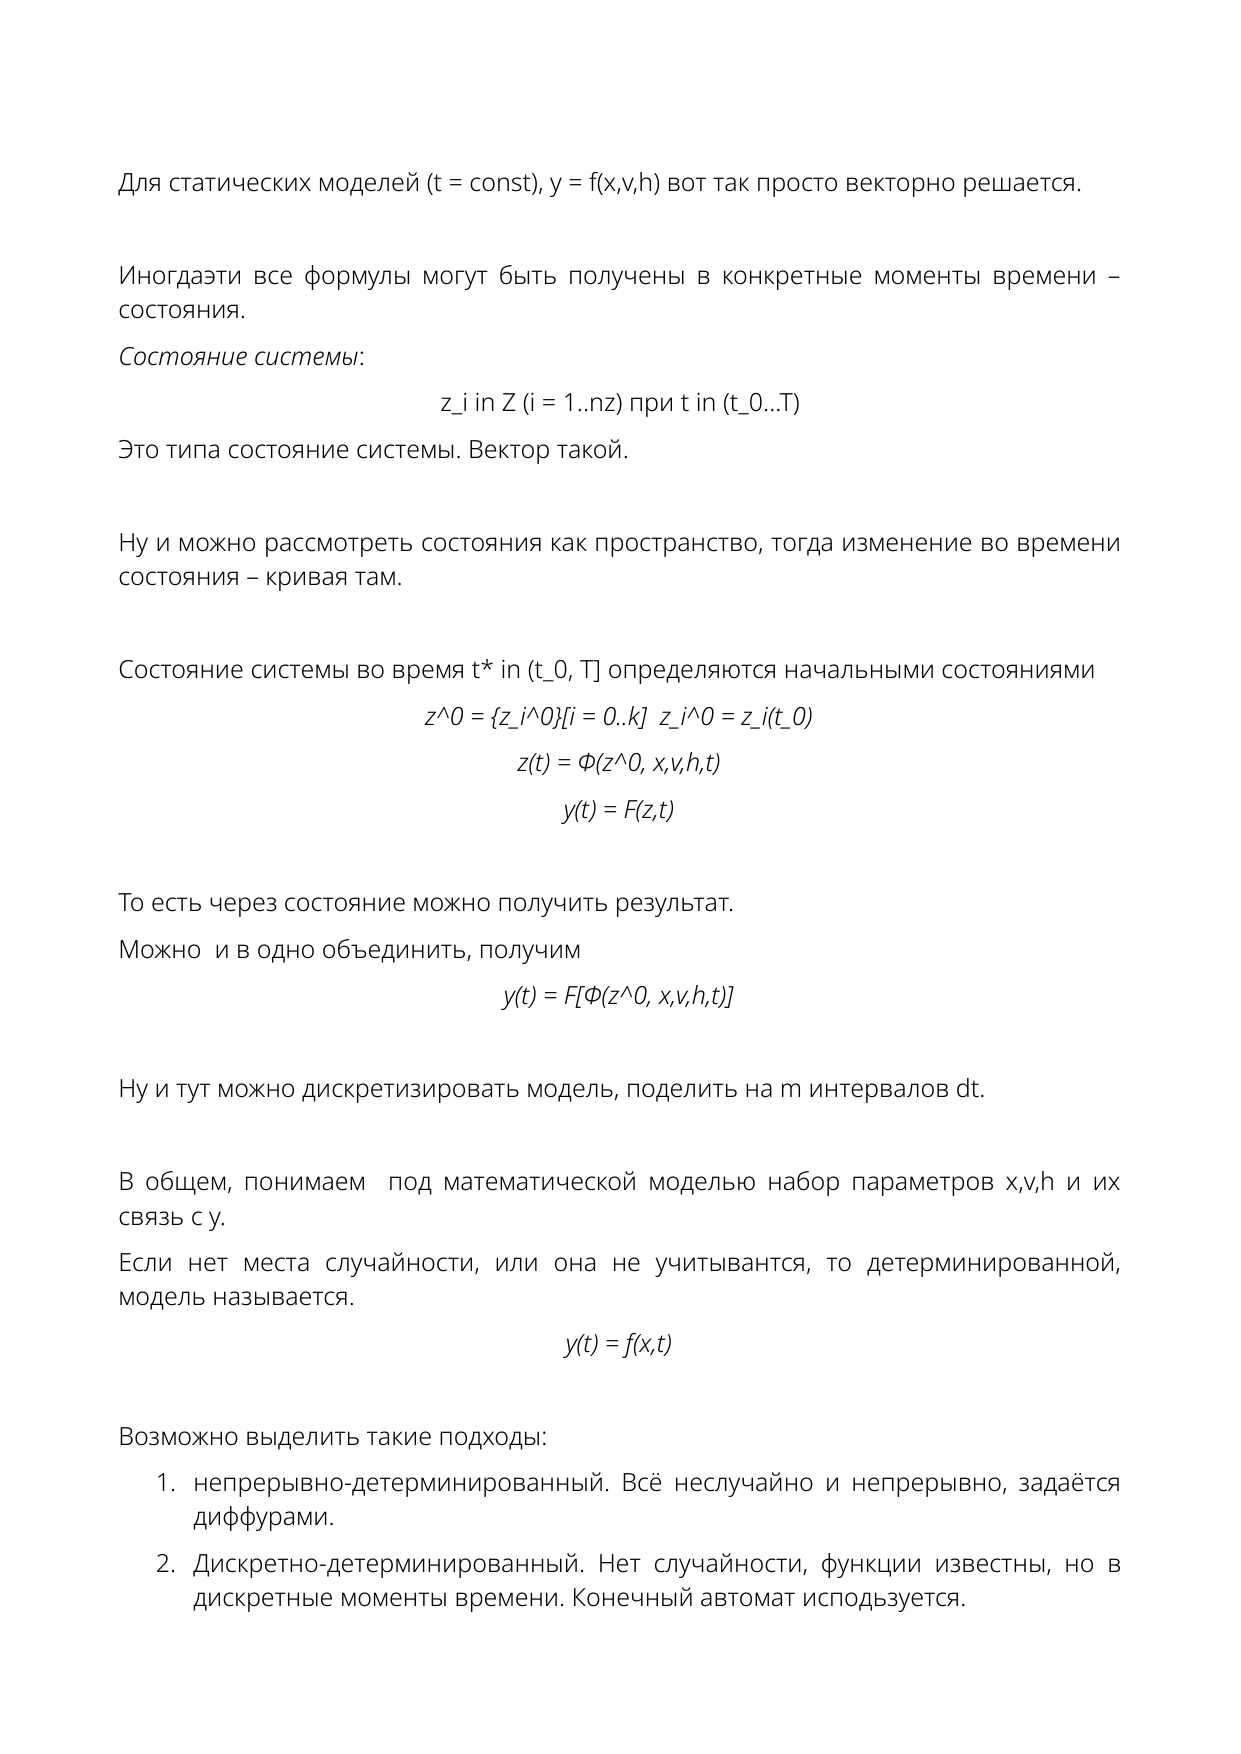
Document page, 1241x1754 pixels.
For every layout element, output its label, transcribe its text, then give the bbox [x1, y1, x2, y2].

text Можно и в одно объединить, получим [118, 931, 1122, 965]
text То есть через состояние можно получить результат. [118, 885, 1122, 919]
text z_i in Z (i = 1..nz) при t in (t_0...T) [118, 385, 1122, 419]
text Для статических моделей (t = const), y = f(x,v,h) вот так просто векторно решается. [118, 165, 1122, 199]
list Дискретно-детерминированный. Нет случайности, функции известны, но в дискретные моменты времени. Конечный автомат исподьзуется. [156, 1546, 1122, 1614]
list непрерывно-детерминированный. Всё неслучайно и непрерывно, задаётся диффурами. [156, 1465, 1122, 1533]
text Это типа состояние системы. Вектор такой. [118, 432, 1122, 466]
text z^0 = {z_i^0}[i = 0..k] z_i^0 = z_i(t_0) [118, 698, 1122, 732]
text y(t) = F(z,t) [118, 792, 1122, 826]
text y(t) = f(x,t) [118, 1325, 1122, 1359]
text Если нет места случайности, или она не учитывантся, то детерминированной, модель называется. [118, 1245, 1122, 1313]
text Иногдаэти все формулы могут быть получены в конкретные моменты времени – состояния. [118, 258, 1122, 326]
text В общем, понимаем под математической моделью набор параметров x,v,h и их связь с y. [118, 1164, 1122, 1232]
text Ну и тут можно дискретизировать модель, поделить на m интервалов dt. [118, 1071, 1122, 1105]
text Состояние системы: [118, 338, 1122, 372]
text Возможно выделить такие подходы: [118, 1418, 1122, 1452]
text y(t) = F[Ф(z^0, x,v,h,t)] [118, 978, 1122, 1012]
text z(t) = Ф(z^0, x,v,h,t) [118, 745, 1122, 779]
text Ну и можно рассмотреть состояния как пространство, тогда изменение во времени состояния – кривая там. [118, 525, 1122, 593]
text Состояние системы во время t* in (t_0, T] определяются начальными состояниями [118, 652, 1122, 686]
